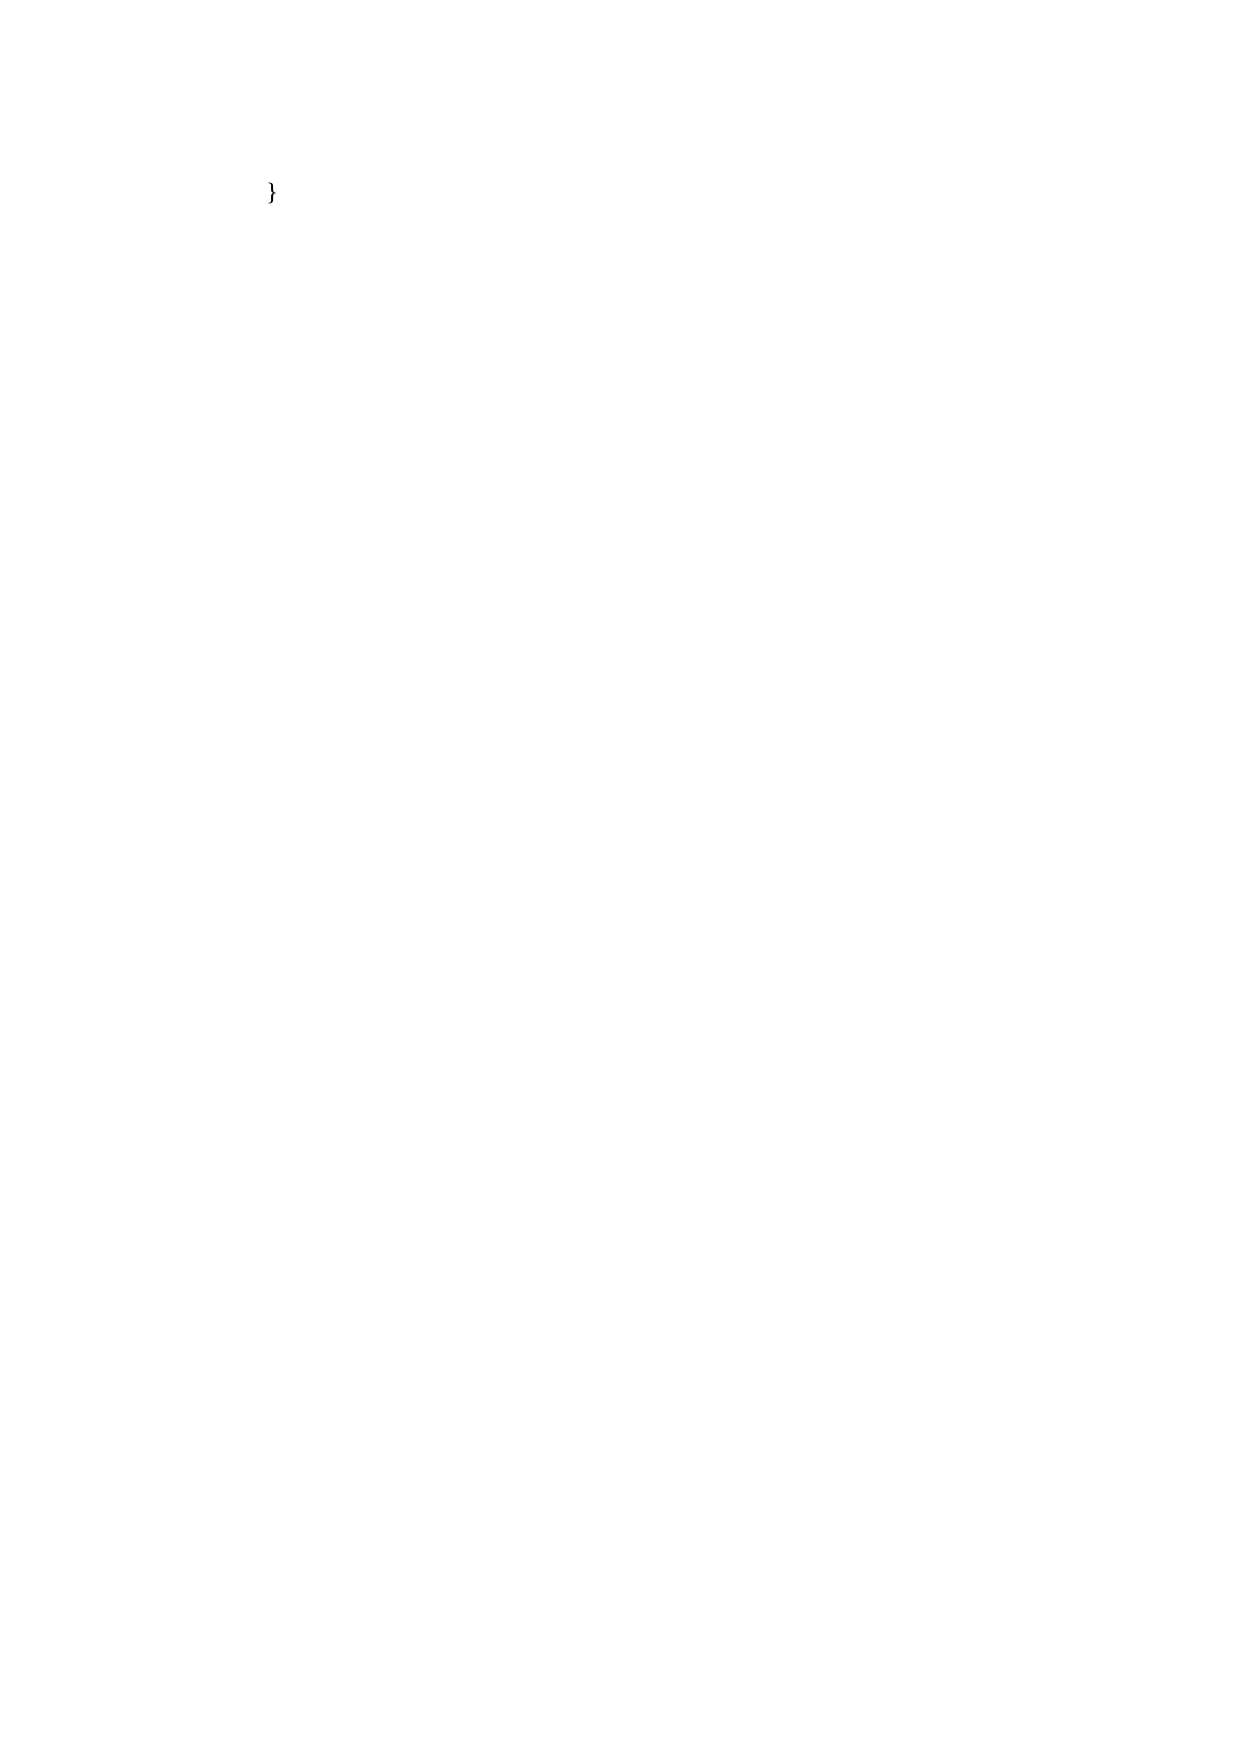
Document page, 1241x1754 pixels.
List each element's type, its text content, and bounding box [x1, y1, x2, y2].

text } [177, 177, 1181, 206]
